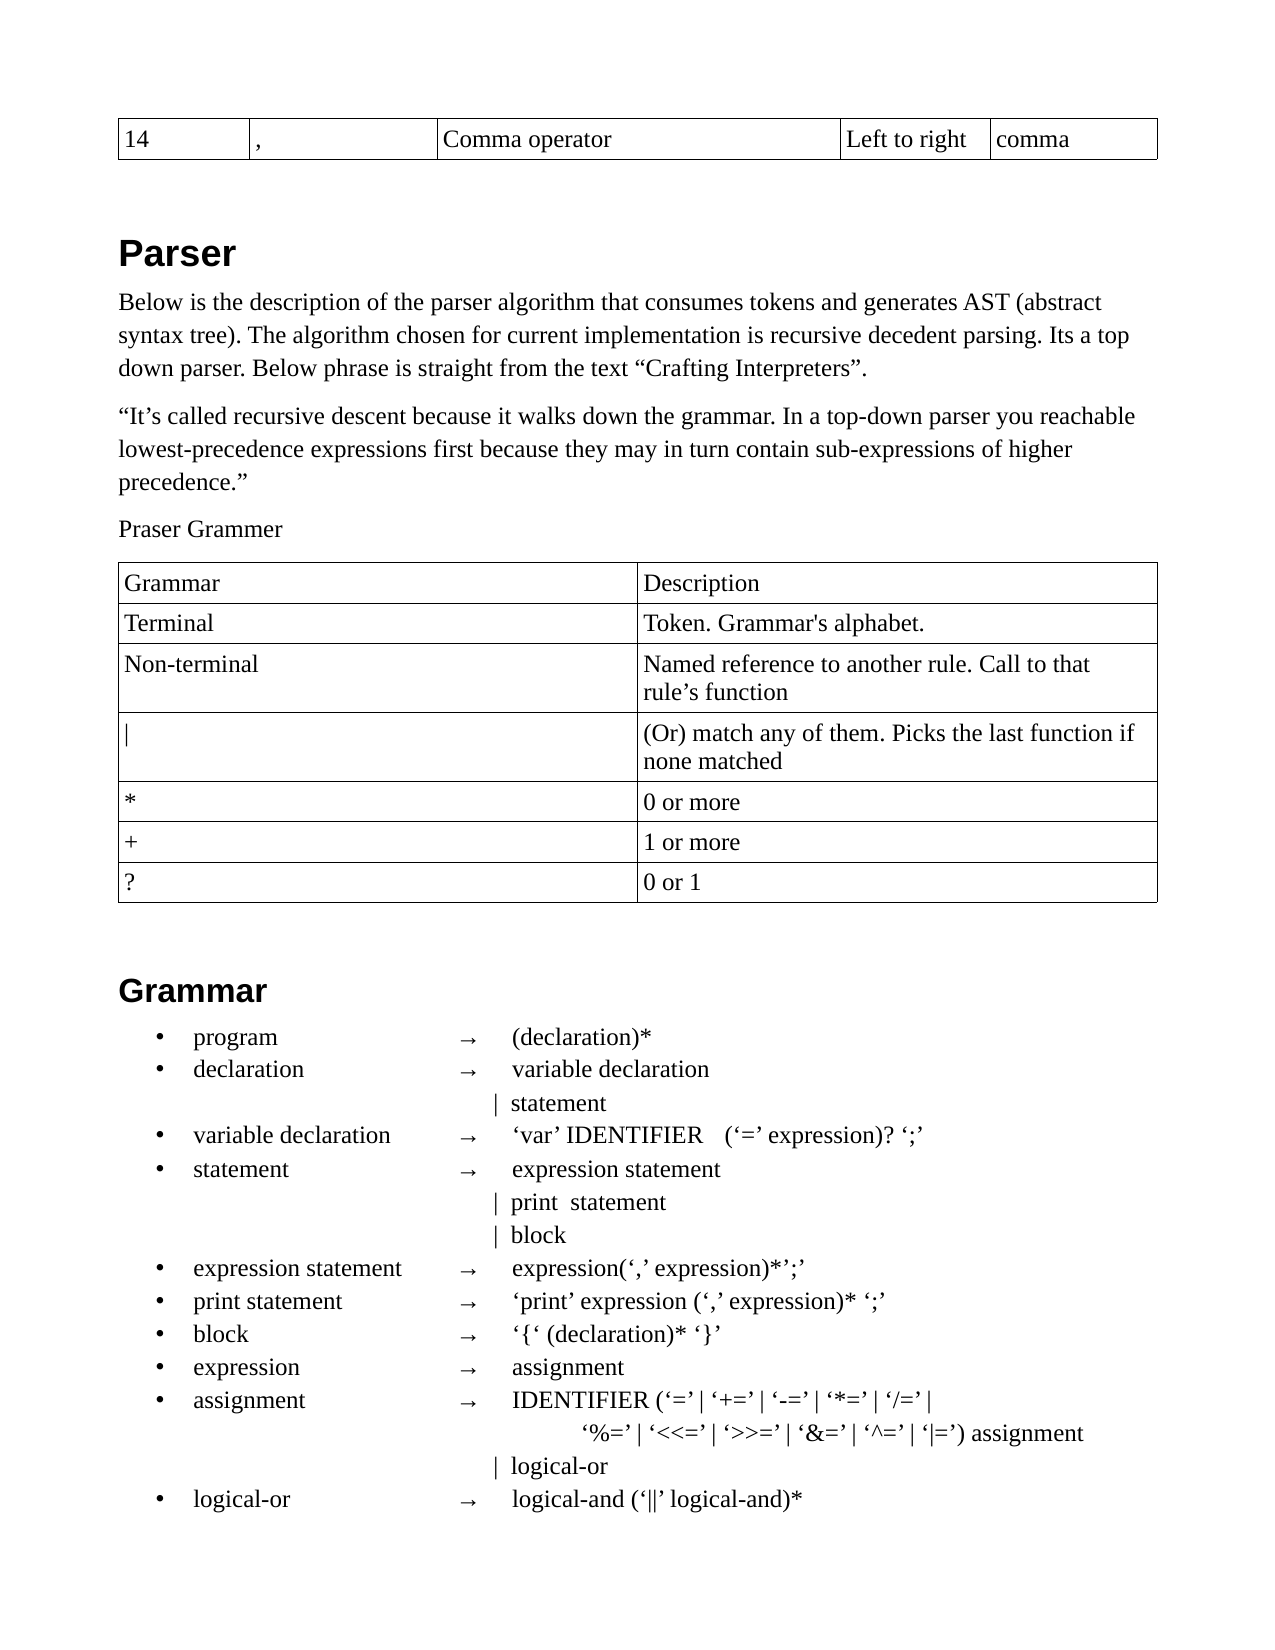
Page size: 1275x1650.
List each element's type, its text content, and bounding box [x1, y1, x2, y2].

table_cell (Or) match any of them. Picks the last function if none matched [638, 713, 1157, 781]
table_cell 1 or more [638, 822, 1157, 862]
text Below is the description of the parser algorithm that consumes tokens and generates AST (abstract syntax tree). The algorithm chosen for current implementation is recursive decedent parsing. Its a top down parser. Below phrase is straight from the text “Crafting Interpreters”. [118, 287, 1157, 382]
table_cell 0 or more [638, 782, 1157, 821]
list program → (declaration)* [156, 1022, 1157, 1050]
list block → ‘{‘ (declaration)* ‘}’ [156, 1319, 1157, 1347]
text “It’s called recursive descent because it walks down the grammar. In a top-down parser you reachable lowest-precedence expressions first because they may in turn contain sub-expressions of higher precedence.” [118, 401, 1157, 496]
list | block [456, 1220, 1157, 1248]
list statement → expression statement [156, 1154, 1157, 1182]
list expression → assignment [156, 1352, 1157, 1381]
table_cell Left to right [841, 119, 990, 158]
table_cell Named reference to another rule. Call to that rule’s function [638, 644, 1157, 712]
text | logical-or [118, 1451, 1157, 1479]
table_cell ? [119, 863, 637, 902]
text ‘%=’ | ‘<<=’ | ‘>>=’ | ‘&=’ | ‘^=’ | ‘|=’) assignment [118, 1418, 1157, 1447]
table_cell , [250, 119, 437, 158]
table_cell Token. Grammar's alphabet. [638, 604, 1157, 643]
list assignment → IDENTIFIER (‘=’ | ‘+=’ | ‘-=’ | ‘*=’ | ‘/=’ | [156, 1385, 1157, 1413]
subtitle Grammar [118, 970, 1157, 1009]
list print statement → ‘print’ expression (‘,’ expression)* ‘;’ [156, 1286, 1157, 1314]
list declaration → variable declaration [156, 1054, 1157, 1083]
list | statement [456, 1088, 1157, 1116]
table_cell | [119, 713, 637, 781]
text Praser Grammer [118, 514, 1157, 543]
table_header Grammar [119, 563, 637, 602]
table_header Description [638, 563, 1157, 602]
list logical-or → logical-and (‘||’ logical-and)* [156, 1484, 1157, 1513]
table_cell 14 [119, 119, 249, 158]
table_cell 0 or 1 [638, 863, 1157, 902]
list variable declaration → ‘var’ IDENTIFIER (‘=’ expression)? ‘;’ [156, 1121, 1157, 1149]
table_cell Non-terminal [119, 644, 637, 712]
table_cell Comma operator [438, 119, 840, 158]
list expression statement → expression(‘,’ expression)*’;’ [156, 1253, 1157, 1281]
table_cell * [119, 782, 637, 821]
subtitle Parser [118, 231, 1157, 275]
list | print statement [456, 1187, 1157, 1215]
table_cell comma [991, 119, 1157, 158]
table_cell + [119, 822, 637, 862]
table_cell Terminal [119, 604, 637, 643]
